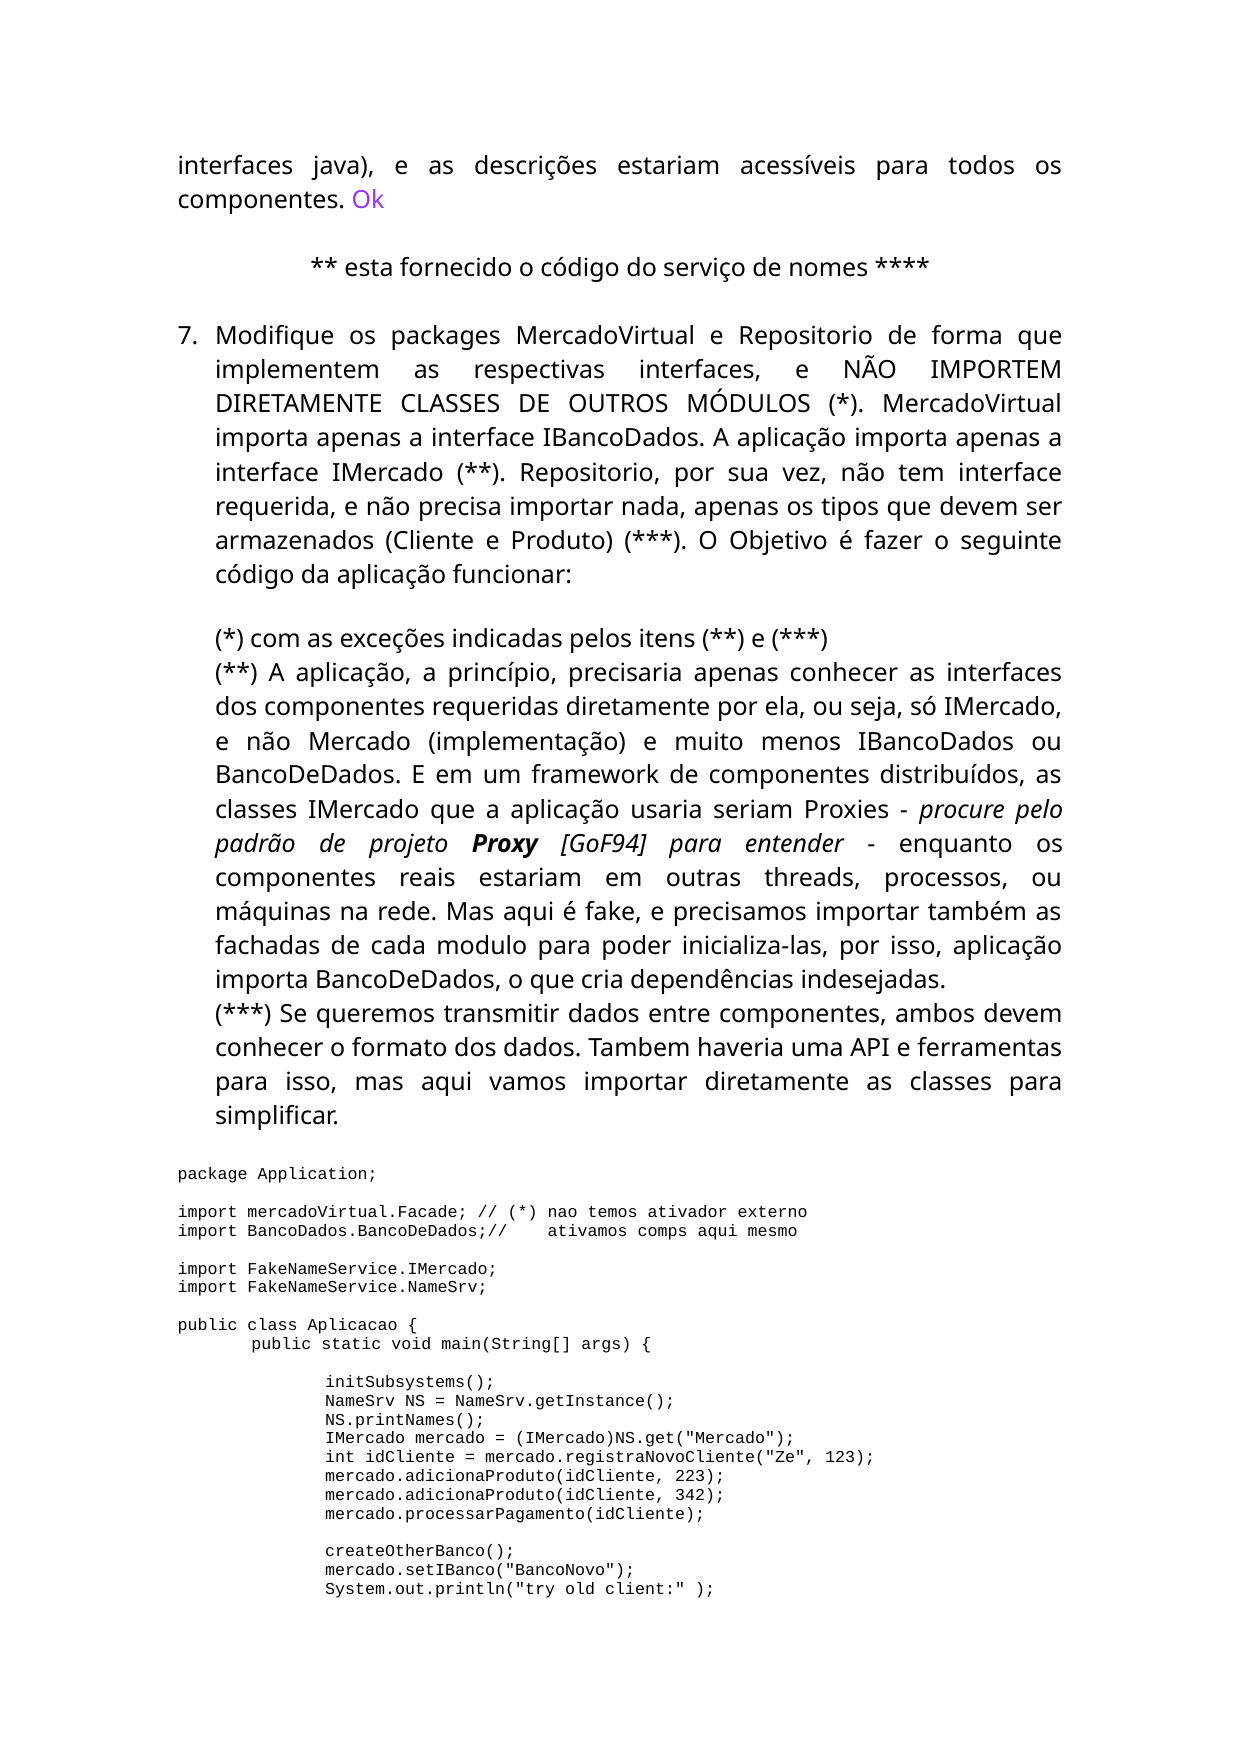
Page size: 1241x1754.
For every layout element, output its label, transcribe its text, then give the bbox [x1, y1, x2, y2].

text interfaces java), e as descrições estariam acessíveis para todos os componentes. Ok [177, 148, 1063, 216]
text mercado.adicionaProduto(idCliente, 223); [177, 1468, 1063, 1486]
text import mercadoVirtual.Facade; // (*) nao temos ativador externo [177, 1204, 1063, 1222]
text mercado.setIBanco("BancoNovo"); [177, 1562, 1063, 1581]
text NS.printNames(); [177, 1411, 1063, 1430]
text public static void main(String[] args) { [177, 1336, 1063, 1354]
text (***) Se queremos transmitir dados entre componentes, ambos devem conhecer o formato dos dados. Tambem haveria uma API e ferramentas para isso, mas aqui vamos importar diretamente as classes para simplificar. [215, 996, 1063, 1132]
text (**) A aplicação, a princípio, precisaria apenas conhecer as interfaces dos componentes requeridas diretamente por ela, ou seja, só IMercado, e não Mercado (implementação) e muito menos IBancoDados ou BancoDeDados. E em um framework de componentes distribuídos, as classes IMercado que a aplicação usaria seriam Proxies - procure pelo padrão de projeto Proxy [GoF94] para entender - enquanto os componentes reais estariam em outras threads, processos, ou máquinas na rede. Mas aqui é fake, e precisamos importar também as fachadas de cada modulo para poder inicializa-las, por isso, aplicação importa BancoDeDados, o que cria dependências indesejadas. [215, 655, 1063, 996]
text mercado.adicionaProduto(idCliente, 342); [177, 1486, 1063, 1505]
text import FakeNameService.IMercado; [177, 1260, 1063, 1279]
text (*) com as exceções indicadas pelos itens (**) e (***) [215, 621, 1063, 655]
text ** esta fornecido o código do serviço de nomes **** [177, 250, 1063, 284]
text package Application; [177, 1166, 1063, 1185]
text int idCliente = mercado.registraNovoCliente("Ze", 123); [177, 1449, 1063, 1468]
text import FakeNameService.NameSrv; [177, 1279, 1063, 1298]
text createOtherBanco(); [177, 1543, 1063, 1562]
text System.out.println("try old client:" ); [177, 1581, 1063, 1599]
text mercado.processarPagamento(idCliente); [177, 1505, 1063, 1524]
text public class Aplicacao { [177, 1317, 1063, 1336]
text IMercado mercado = (IMercado)NS.get("Mercado"); [177, 1430, 1063, 1449]
text import BancoDados.BancoDeDados;// ativamos comps aqui mesmo [177, 1222, 1063, 1241]
list Modifique os packages MercadoVirtual e Repositorio de forma que implementem as respectivas interfaces, e NÃO IMPORTEM DIRETAMENTE CLASSES DE OUTROS MÓDULOS (*). MercadoVirtual importa apenas a interface IBancoDados. A aplicação importa apenas a interface IMercado (**). Repositorio, por sua vez, não tem interface requerida, e não precisa importar nada, apenas os tipos que devem ser armazenados (Cliente e Produto) (***). O Objetivo é fazer o seguinte código da aplicação funcionar: [177, 318, 1063, 590]
text NameSrv NS = NameSrv.getInstance(); [177, 1392, 1063, 1411]
text initSubsystems(); [177, 1373, 1063, 1392]
